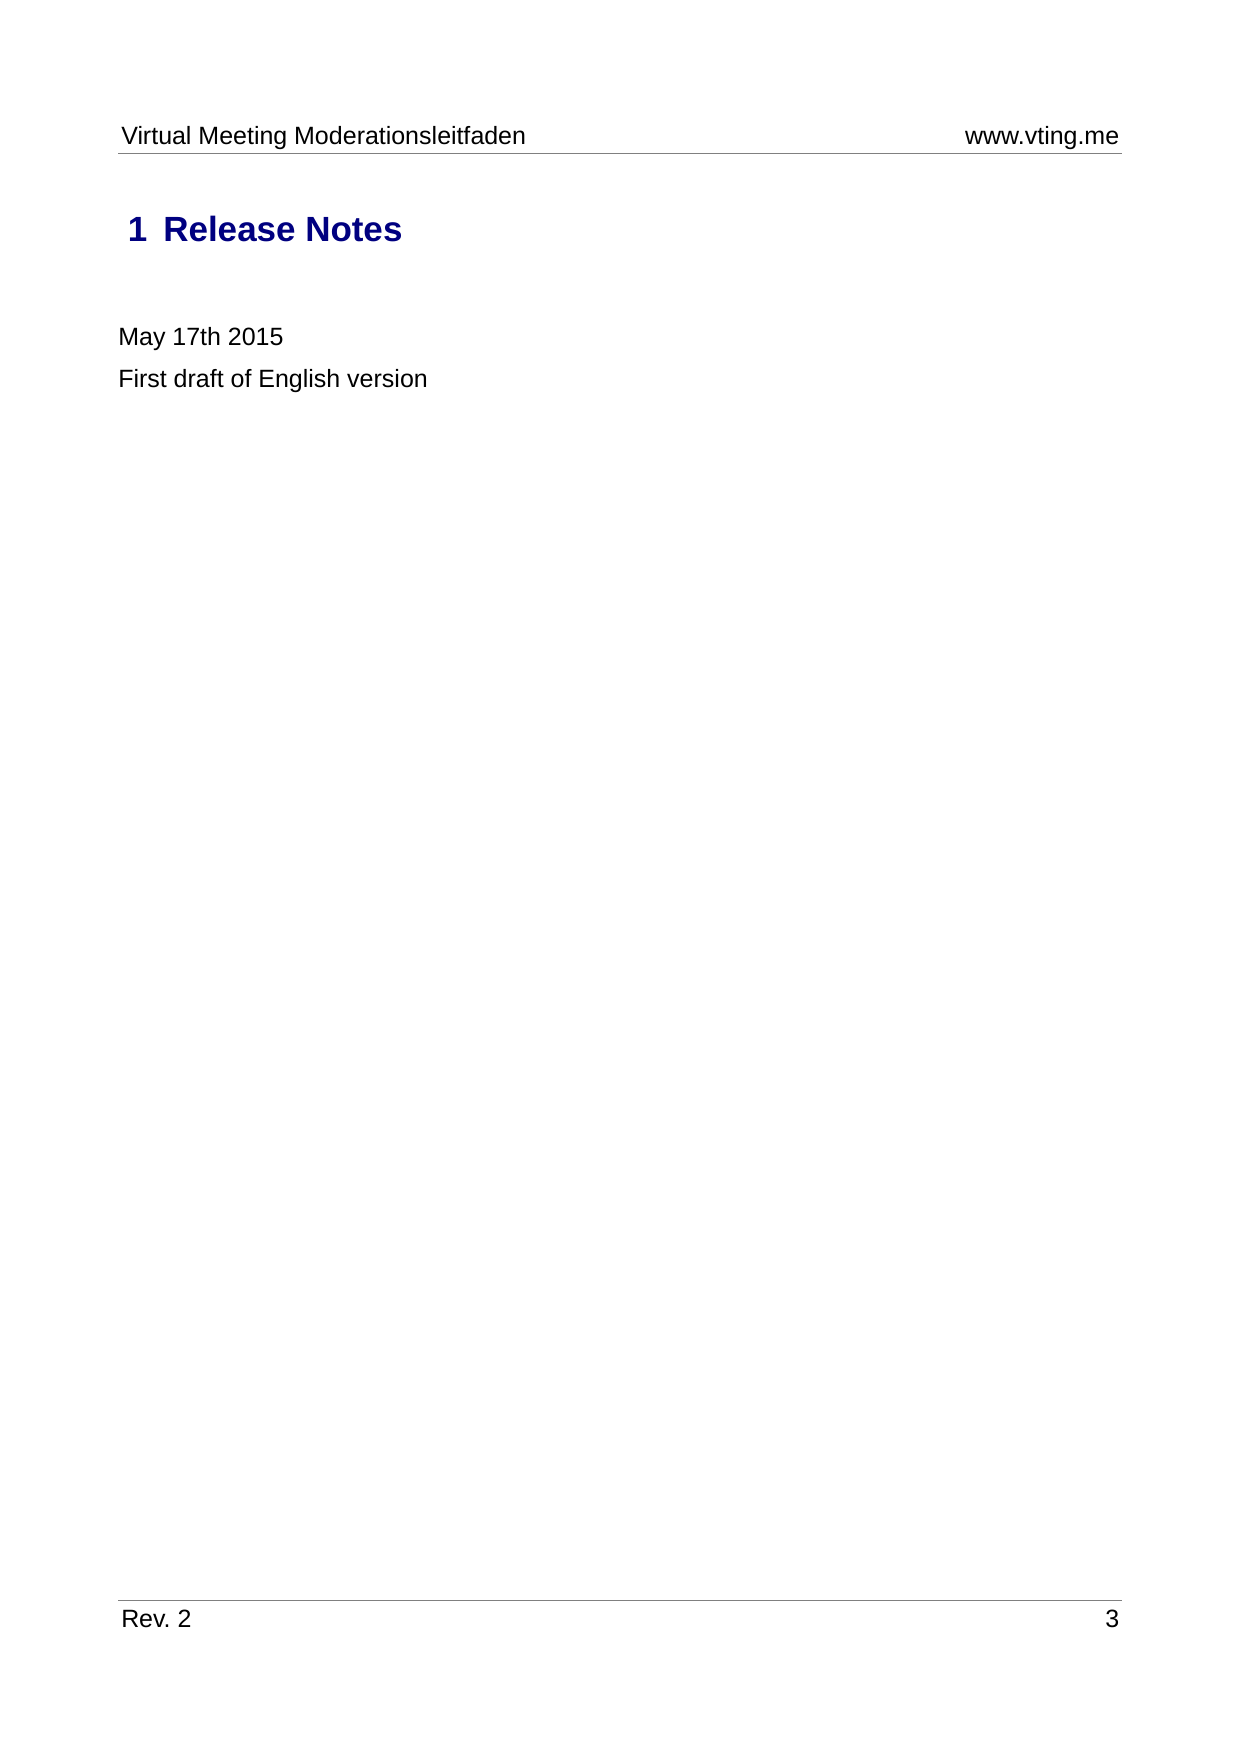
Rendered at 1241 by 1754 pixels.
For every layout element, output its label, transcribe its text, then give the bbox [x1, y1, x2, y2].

subtitle Release Notes [118, 208, 1122, 248]
text May 17th 2015 [118, 322, 1122, 351]
text First draft of English version [118, 363, 1122, 392]
